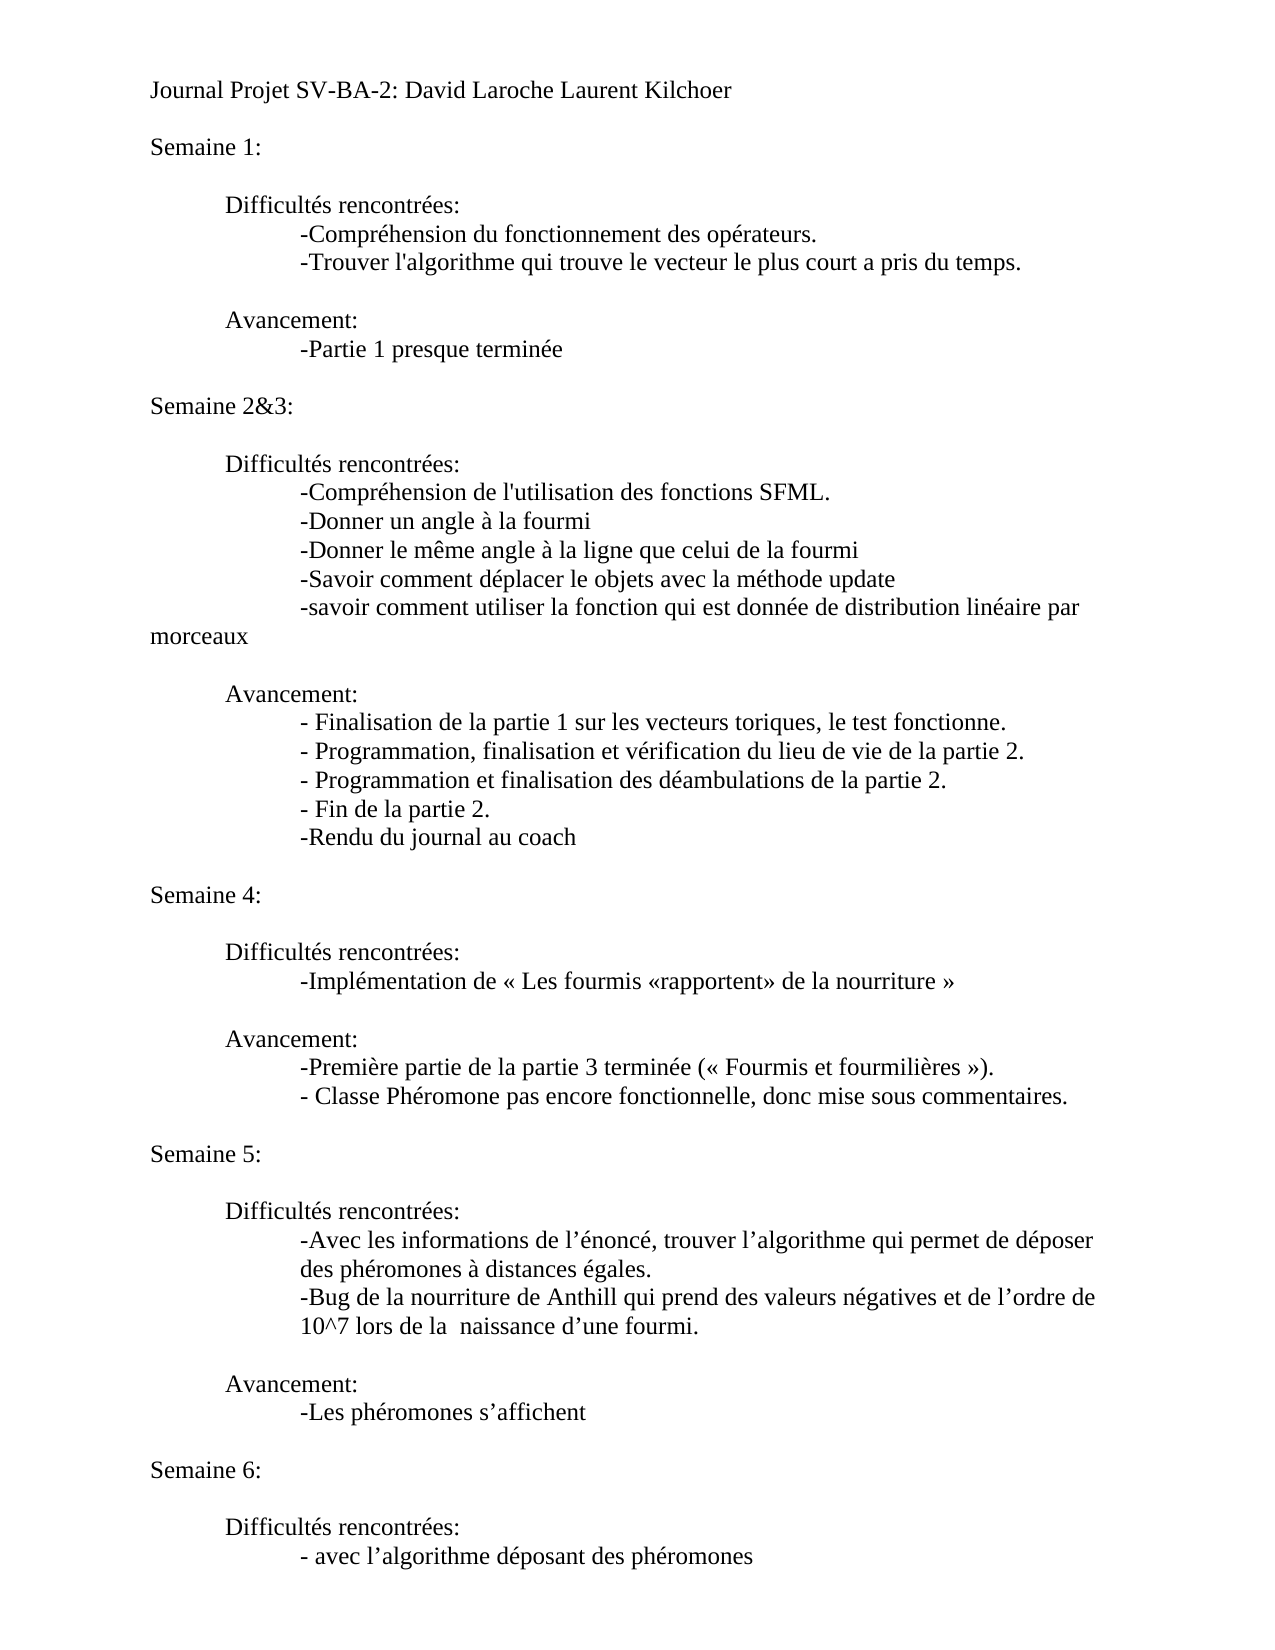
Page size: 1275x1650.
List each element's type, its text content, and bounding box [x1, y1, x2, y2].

text -Donner un angle à la fourmi [150, 506, 1125, 535]
text - Programmation, finalisation et vérification du lieu de vie de la partie 2. [150, 736, 1125, 765]
text -Partie 1 presque terminée [150, 334, 1125, 362]
text - Classe Phéromone pas encore fonctionnelle, donc mise sous commentaires. [150, 1081, 1125, 1110]
text -Compréhension de l'utilisation des fonctions SFML. [150, 477, 1125, 506]
text Difficultés rencontrées: [150, 190, 1125, 219]
text Avancement: [150, 305, 1125, 334]
text Difficultés rencontrées: [150, 1512, 1125, 1541]
text Difficultés rencontrées: [150, 937, 1125, 966]
text - Programmation et finalisation des déambulations de la partie 2. [150, 765, 1125, 794]
text Difficultés rencontrées: [150, 1196, 1125, 1225]
text - Fin de la partie 2. [150, 794, 1125, 822]
text -Savoir comment déplacer le objets avec la méthode update [150, 564, 1125, 592]
text -savoir comment utiliser la fonction qui est donnée de distribution linéaire par morceaux [150, 592, 1125, 650]
text -Compréhension du fonctionnement des opérateurs. [150, 219, 1125, 247]
text Semaine 5: [150, 1139, 1125, 1167]
text Avancement: [150, 679, 1125, 707]
text - avec l’algorithme déposant des phéromones [150, 1541, 1125, 1570]
text Semaine 6: [150, 1455, 1125, 1484]
text -Rendu du journal au coach [150, 822, 1125, 851]
text Semaine 4: [150, 880, 1125, 909]
text -Donner le même angle à la ligne que celui de la fourmi [150, 535, 1125, 564]
text Semaine 2&3: [150, 391, 1125, 420]
text -Avec les informations de l’énoncé, trouver l’algorithme qui permet de déposer des phéromones à distances égales. [150, 1225, 1125, 1282]
text -Première partie de la partie 3 terminée (« Fourmis et fourmilières »). [150, 1052, 1125, 1081]
text Journal Projet SV-BA-2: David Laroche Laurent Kilchoer [150, 75, 1125, 104]
text Avancement: [150, 1369, 1125, 1397]
text -Les phéromones s’affichent [150, 1397, 1125, 1426]
text -Implémentation de « Les fourmis «rapportent» de la nourriture » [150, 966, 1125, 995]
text Difficultés rencontrées: [150, 449, 1125, 477]
text -Bug de la nourriture de Anthill qui prend des valeurs négatives et de l’ordre de 10^7 lors de la naissance d’une fourmi. [150, 1282, 1125, 1340]
text Semaine 1: [150, 132, 1125, 161]
text -Trouver l'algorithme qui trouve le vecteur le plus court a pris du temps. [150, 247, 1125, 276]
text Avancement: [150, 1024, 1125, 1052]
text - Finalisation de la partie 1 sur les vecteurs toriques, le test fonctionne. [150, 707, 1125, 736]
